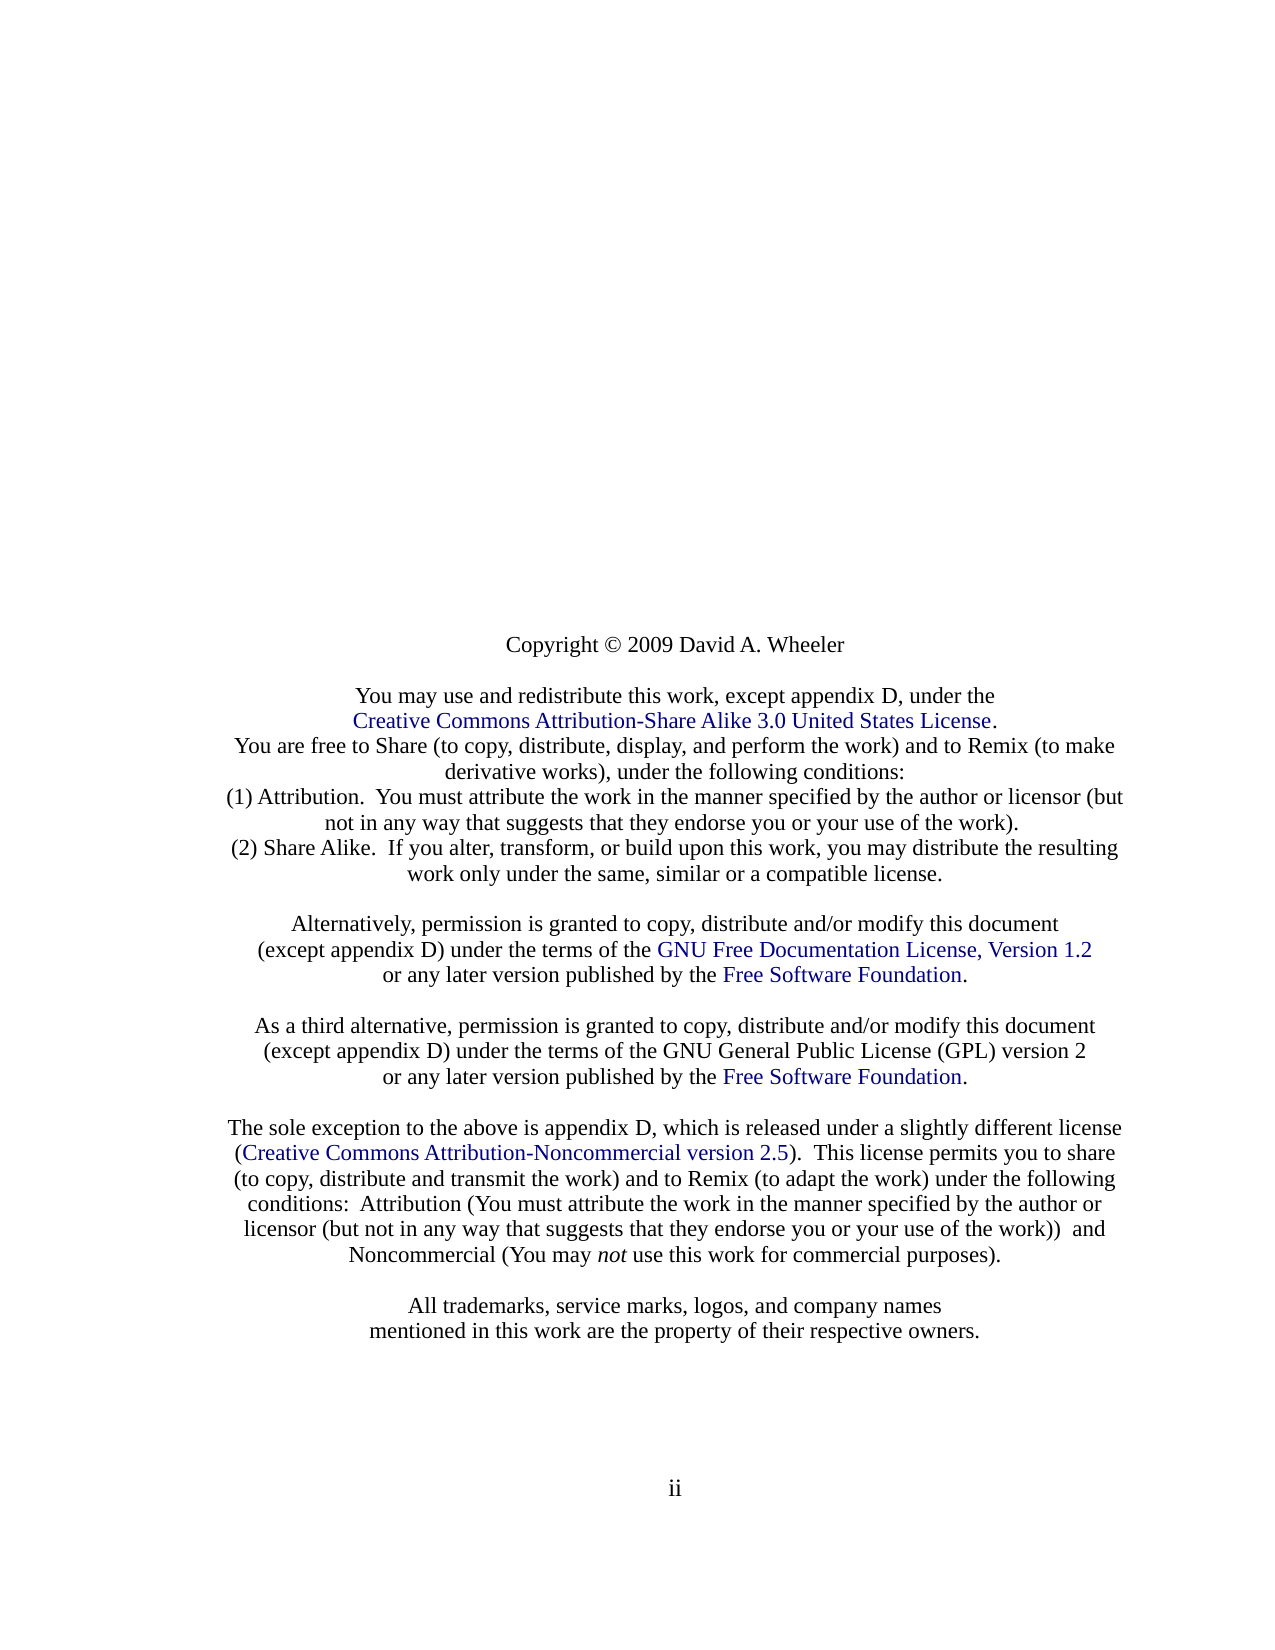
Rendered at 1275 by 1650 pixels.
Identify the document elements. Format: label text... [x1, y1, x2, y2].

text or any later version published by the Free Software Foundation. [225, 962, 1125, 988]
text As a third alternative, permission is granted to copy, distribute and/or modify this document (except appendix D) under the terms of the GNU General Public License (GPL) version 2 [225, 1013, 1125, 1064]
text Creative Commons Attribution-Share Alike 3.0 United States License. [225, 708, 1125, 733]
text Copyright © 2009 David A. Wheeler [225, 632, 1125, 657]
text (1) Attribution. You must attribute the work in the manner specified by the author or licensor (but not in any way that suggests that they endorse you or your use of the work). [225, 784, 1125, 835]
text You are free to Share (to copy, distribute, display, and perform the work) and to Remix (to make derivative works), under the following conditions: [225, 733, 1125, 784]
text All trademarks, service marks, logos, and company names mentioned in this work are the property of their respective owners. [225, 1293, 1125, 1343]
text (2) Share Alike. If you alter, transform, or build upon this work, you may distribute the resulting work only under the same, similar or a compatible license. [225, 835, 1125, 886]
text You may use and redistribute this work, except appendix D, under the [225, 683, 1125, 708]
text The sole exception to the above is appendix D, which is released under a slightly different license (Creative Commons Attribution-Noncommercial version 2.5). This license permits you to share (to copy, distribute and transmit the work) and to Remix (to adapt the work) under the following conditions: Attribution (You must attribute the work in the manner specified by the author or licensor (but not in any way that suggests that they endorse you or your use of the work)) and Noncommercial (You may not use this work for commercial purposes). [225, 1115, 1125, 1267]
text or any later version published by the Free Software Foundation. [225, 1064, 1125, 1089]
text (except appendix D) under the terms of the GNU Free Documentation License, Version 1.2 [225, 937, 1125, 962]
text Alternatively, permission is granted to copy, distribute and/or modify this document [225, 911, 1125, 937]
